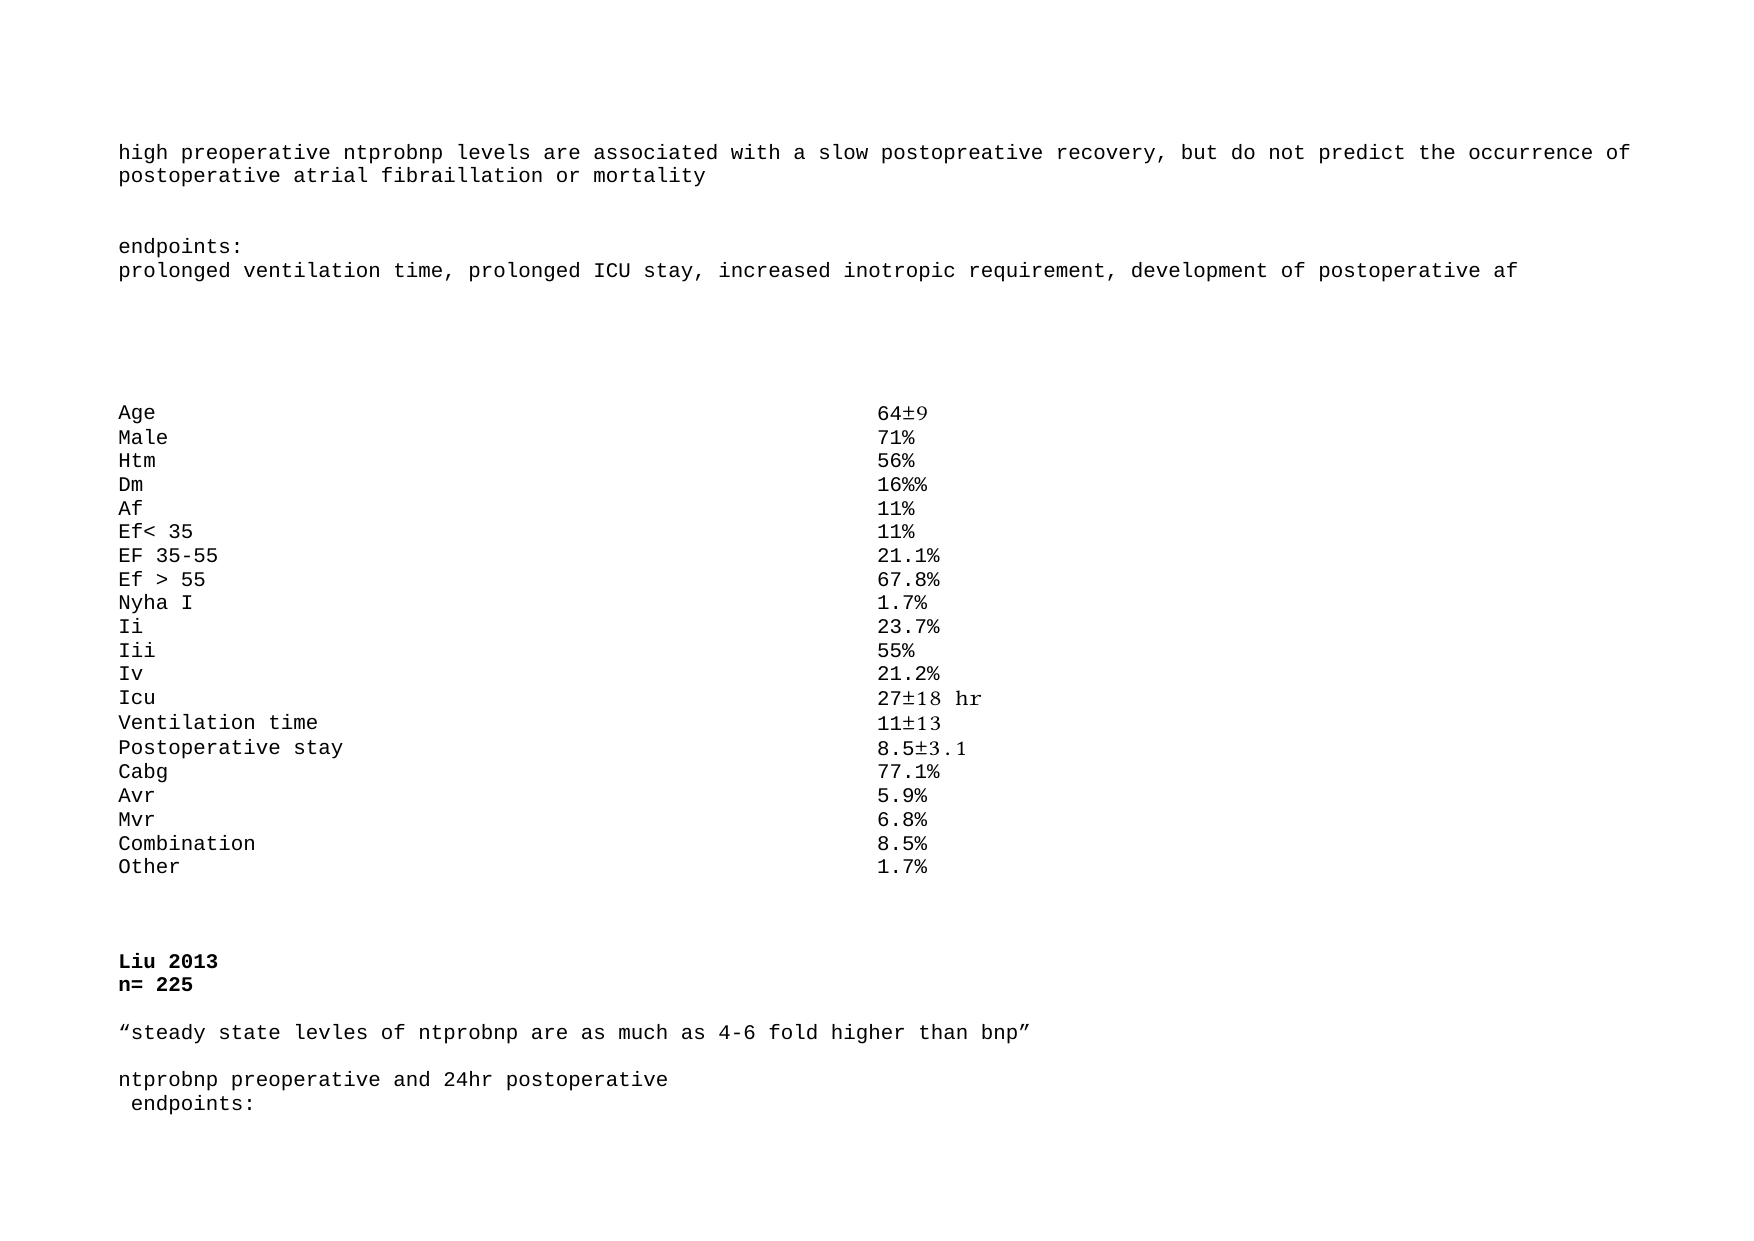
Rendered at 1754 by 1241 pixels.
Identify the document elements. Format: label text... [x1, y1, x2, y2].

table_cell Other [118, 856, 877, 880]
table_cell Male [118, 427, 877, 450]
text “steady state levles of ntprobnp are as much as 4-6 fold higher than bnp” [118, 1022, 1636, 1045]
text high preoperative ntprobnp levels are associated with a slow postopreative recovery, but do not predict the occurrence of postoperative atrial fibraillation or mortality [118, 142, 1636, 189]
table_cell Combination [118, 833, 877, 856]
table_cell Avr [118, 785, 877, 809]
table_cell Htm [118, 450, 877, 474]
text endpoints: [118, 236, 1636, 260]
table_cell Dm [118, 474, 877, 498]
table_cell 11% [877, 498, 1636, 521]
table_cell 21.2% [877, 663, 1636, 687]
table_cell 71% [877, 427, 1636, 450]
table_cell 23.7% [877, 616, 1636, 639]
table_cell Ii [118, 616, 877, 639]
text endpoints: [118, 1093, 1636, 1116]
table_cell 8.5% [877, 833, 1636, 856]
table_cell 5.9% [877, 785, 1636, 809]
table_cell 55% [877, 640, 1636, 663]
table_cell Af [118, 498, 877, 521]
table_cell Icu [118, 687, 877, 712]
table_cell Cabg [118, 762, 877, 785]
table_cell Iii [118, 640, 877, 663]
text Liu 2013 [118, 951, 1636, 974]
table_cell 21.1% [877, 545, 1636, 569]
table_cell EF 35-55 [118, 545, 877, 569]
table_cell Nyha I [118, 592, 877, 616]
table_cell 6.8% [877, 809, 1636, 832]
table_cell 67.8% [877, 569, 1636, 592]
table_cell Ef< 35 [118, 521, 877, 545]
table_cell 27±18 hr [877, 687, 1636, 712]
table_cell 11±13 [877, 712, 1636, 737]
table_cell 56% [877, 450, 1636, 474]
table_cell 1.7% [877, 856, 1636, 880]
table_cell Ef > 55 [118, 569, 877, 592]
table_cell Mvr [118, 809, 877, 832]
table_header Age [118, 402, 877, 427]
table_cell 8.5±3.1 [877, 737, 1636, 762]
table_header 64±9 [877, 402, 1636, 427]
table_cell 16%% [877, 474, 1636, 498]
table_cell 1.7% [877, 592, 1636, 616]
text ntprobnp preoperative and 24hr postoperative [118, 1069, 1636, 1093]
text n= 225 [118, 974, 1636, 998]
table_cell Iv [118, 663, 877, 687]
table_cell Postoperative stay [118, 737, 877, 762]
table_cell 11% [877, 521, 1636, 545]
text prolonged ventilation time, prolonged ICU stay, increased inotropic requirement, development of postoperative af [118, 260, 1636, 284]
table_cell 77.1% [877, 762, 1636, 785]
table_cell Ventilation time [118, 712, 877, 737]
